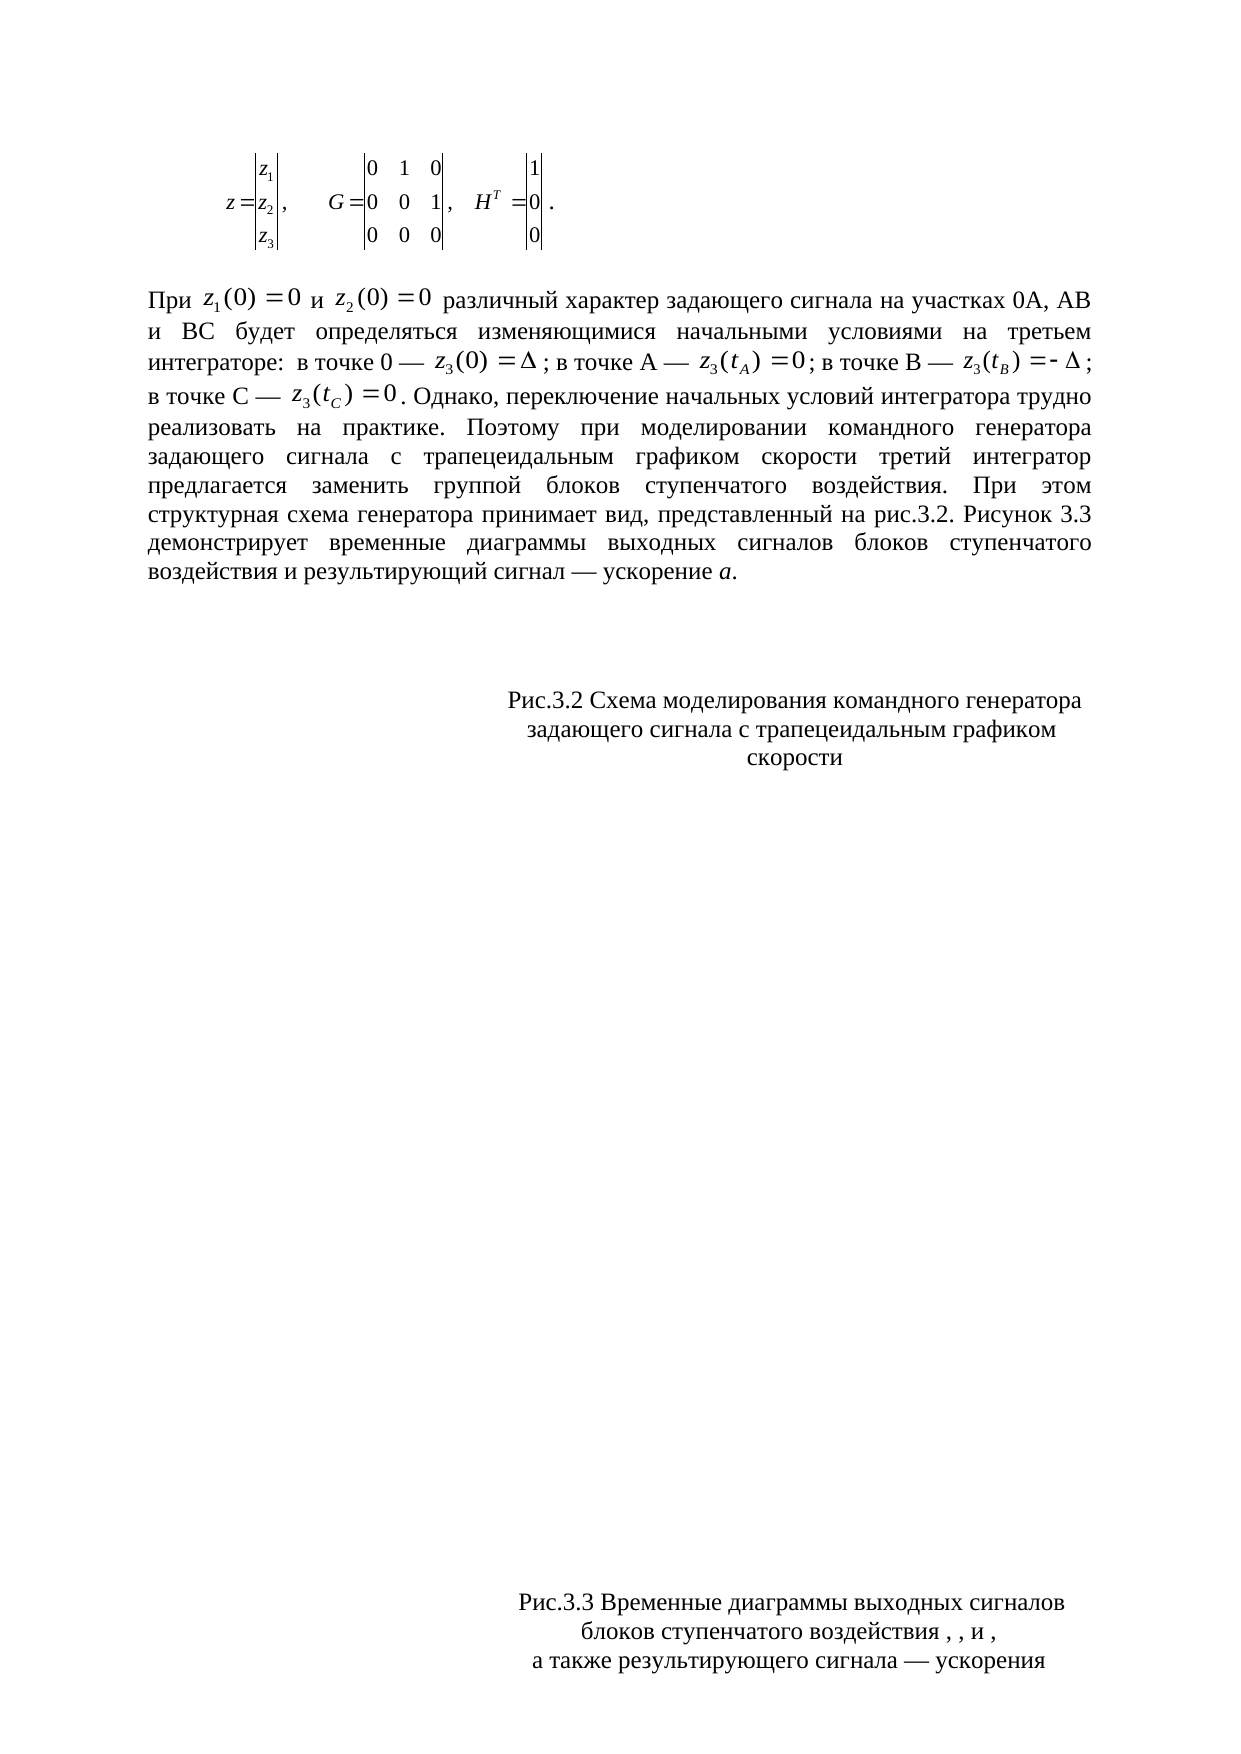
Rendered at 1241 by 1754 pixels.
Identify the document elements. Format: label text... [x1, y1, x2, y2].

text . При и различный характер задающего сигнала на участках 0А, АВ и ВС будет определяться изменяющимися начальными условиями на третьем интеграторе: в точке 0 — ; в точке А — ; в точке В — ; в точке С — . Однако, переключение начальных условий интегратора трудно реализовать на практике. Поэтому при моделировании командного генератора задающего сигнала с трапецеидальным графиком скорости третий интегратор предлагается заменить группой блоков ступенчатого воздействия. При этом структурная схема генератора принимает вид, представленный на рис.3.2. Рисунок 3.3 демонстрирует временные диаграммы выходных сигналов блоков ступенчатого воздействия и результирующий сигнал — ускорение a. [148, 148, 1092, 585]
